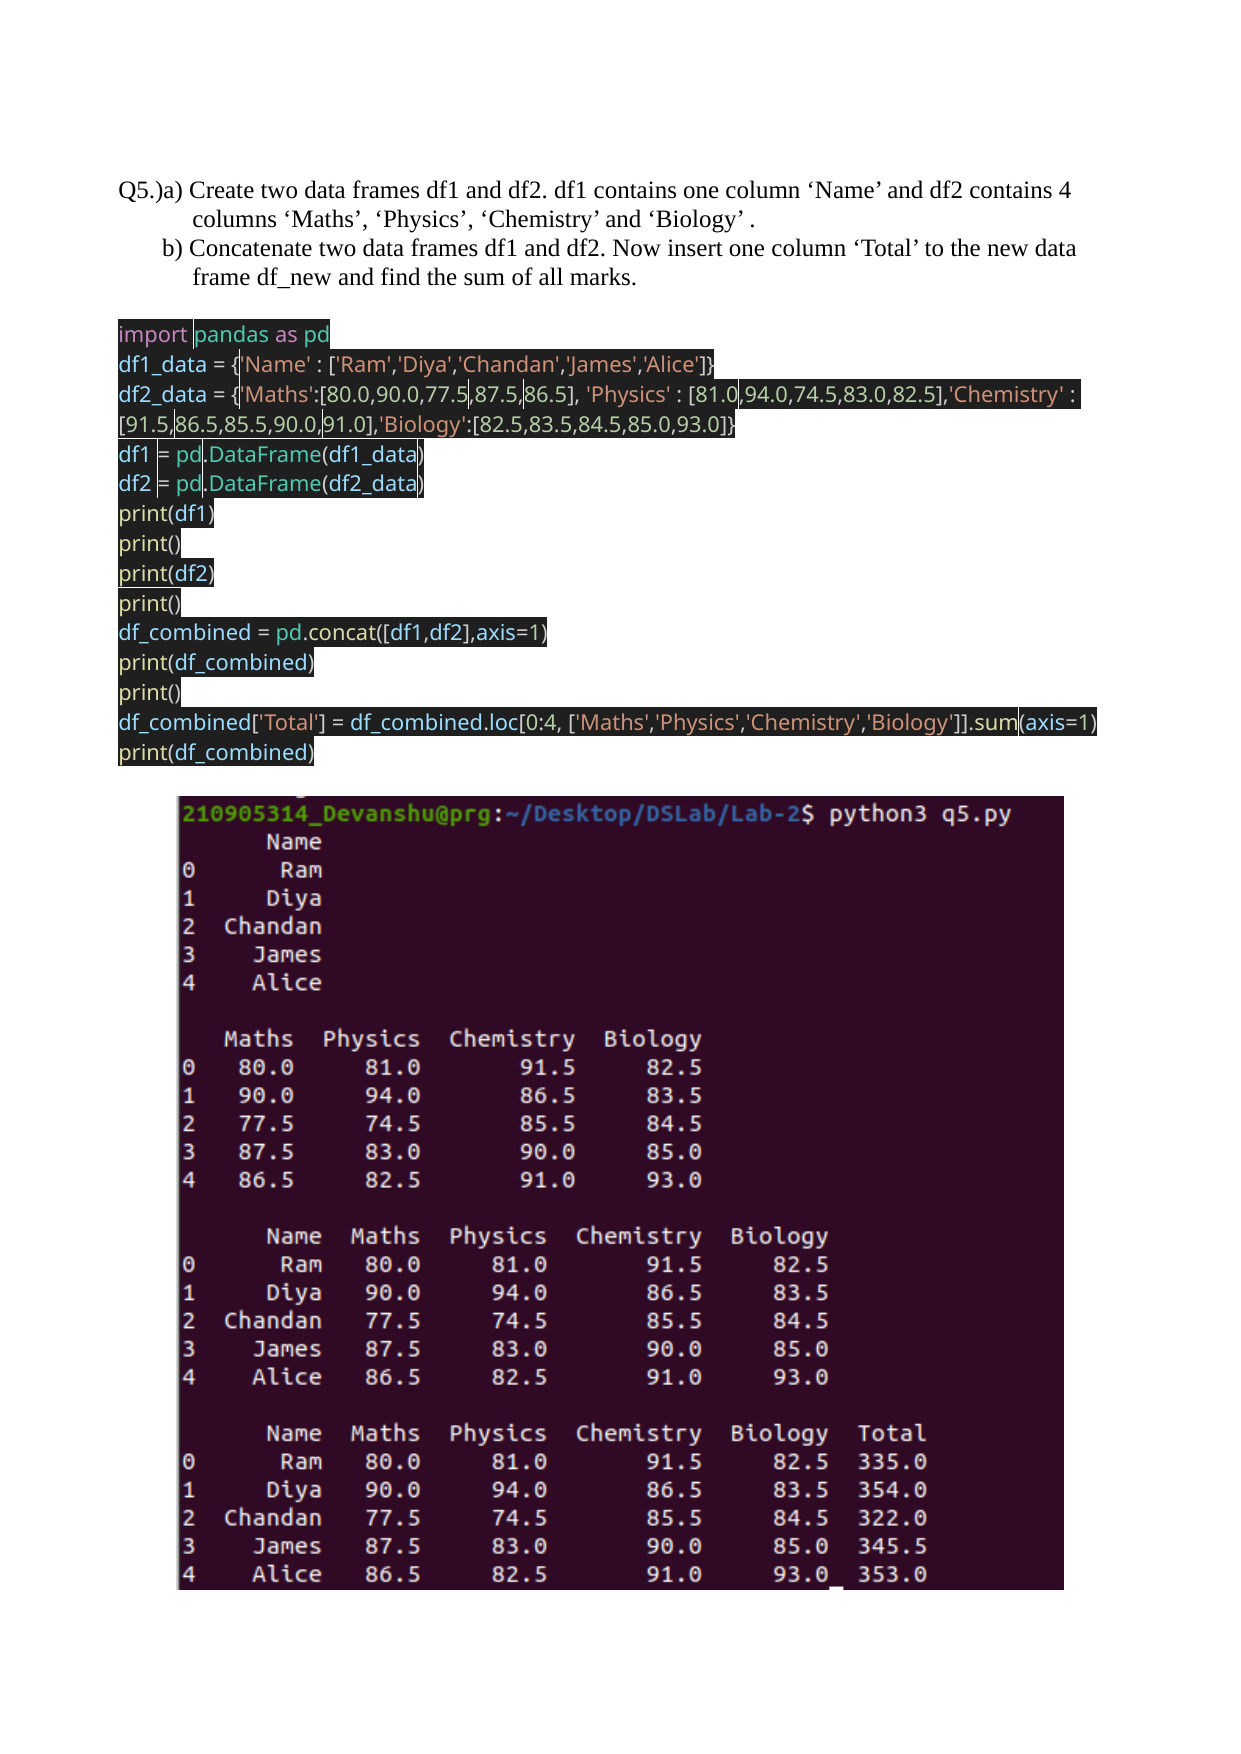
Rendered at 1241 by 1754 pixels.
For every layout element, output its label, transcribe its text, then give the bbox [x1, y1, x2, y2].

picture [176, 796, 1064, 1590]
text b) Concatenate two data frames df1 and df2. Now insert one column ‘Total’ to the new data frame df_new and find the sum of all marks. [118, 233, 1122, 291]
text df2_data = {'Maths':[80.0,90.0,77.5,87.5,86.5], 'Physics' : [81.0,94.0,74.5,83.0,82.5],'Chemistry' : [91.5,86.5,85.5,90.0,91.0],'Biology':[82.5,83.5,84.5,85.0,93.0]} [118, 379, 1122, 438]
text import pandas as pd [118, 319, 1122, 349]
text print(df1) [118, 498, 1122, 528]
text df1_data = {'Name' : ['Ram','Diya','Chandan','James','Alice']} [118, 349, 1122, 379]
text print(df_combined) [118, 647, 1122, 677]
text df2 = pd.DataFrame(df2_data) [118, 468, 1122, 498]
text print(df_combined) [118, 736, 1122, 766]
text print() [118, 587, 1122, 617]
text df_combined['Total'] = df_combined.loc[0:4, ['Maths','Physics','Chemistry','Biology']].sum(axis=1) [118, 707, 1122, 736]
text df_combined = pd.concat([df1,df2],axis=1) [118, 617, 1122, 647]
text print(df2) [118, 558, 1122, 587]
text Q5.)a) Create two data frames df1 and df2. df1 contains one column ‘Name’ and df2 contains 4 columns ‘Maths’, ‘Physics’, ‘Chemistry’ and ‘Biology’ . [118, 176, 1122, 233]
text print() [118, 528, 1122, 558]
text df1 = pd.DataFrame(df1_data) [118, 438, 1122, 468]
text print() [118, 677, 1122, 707]
